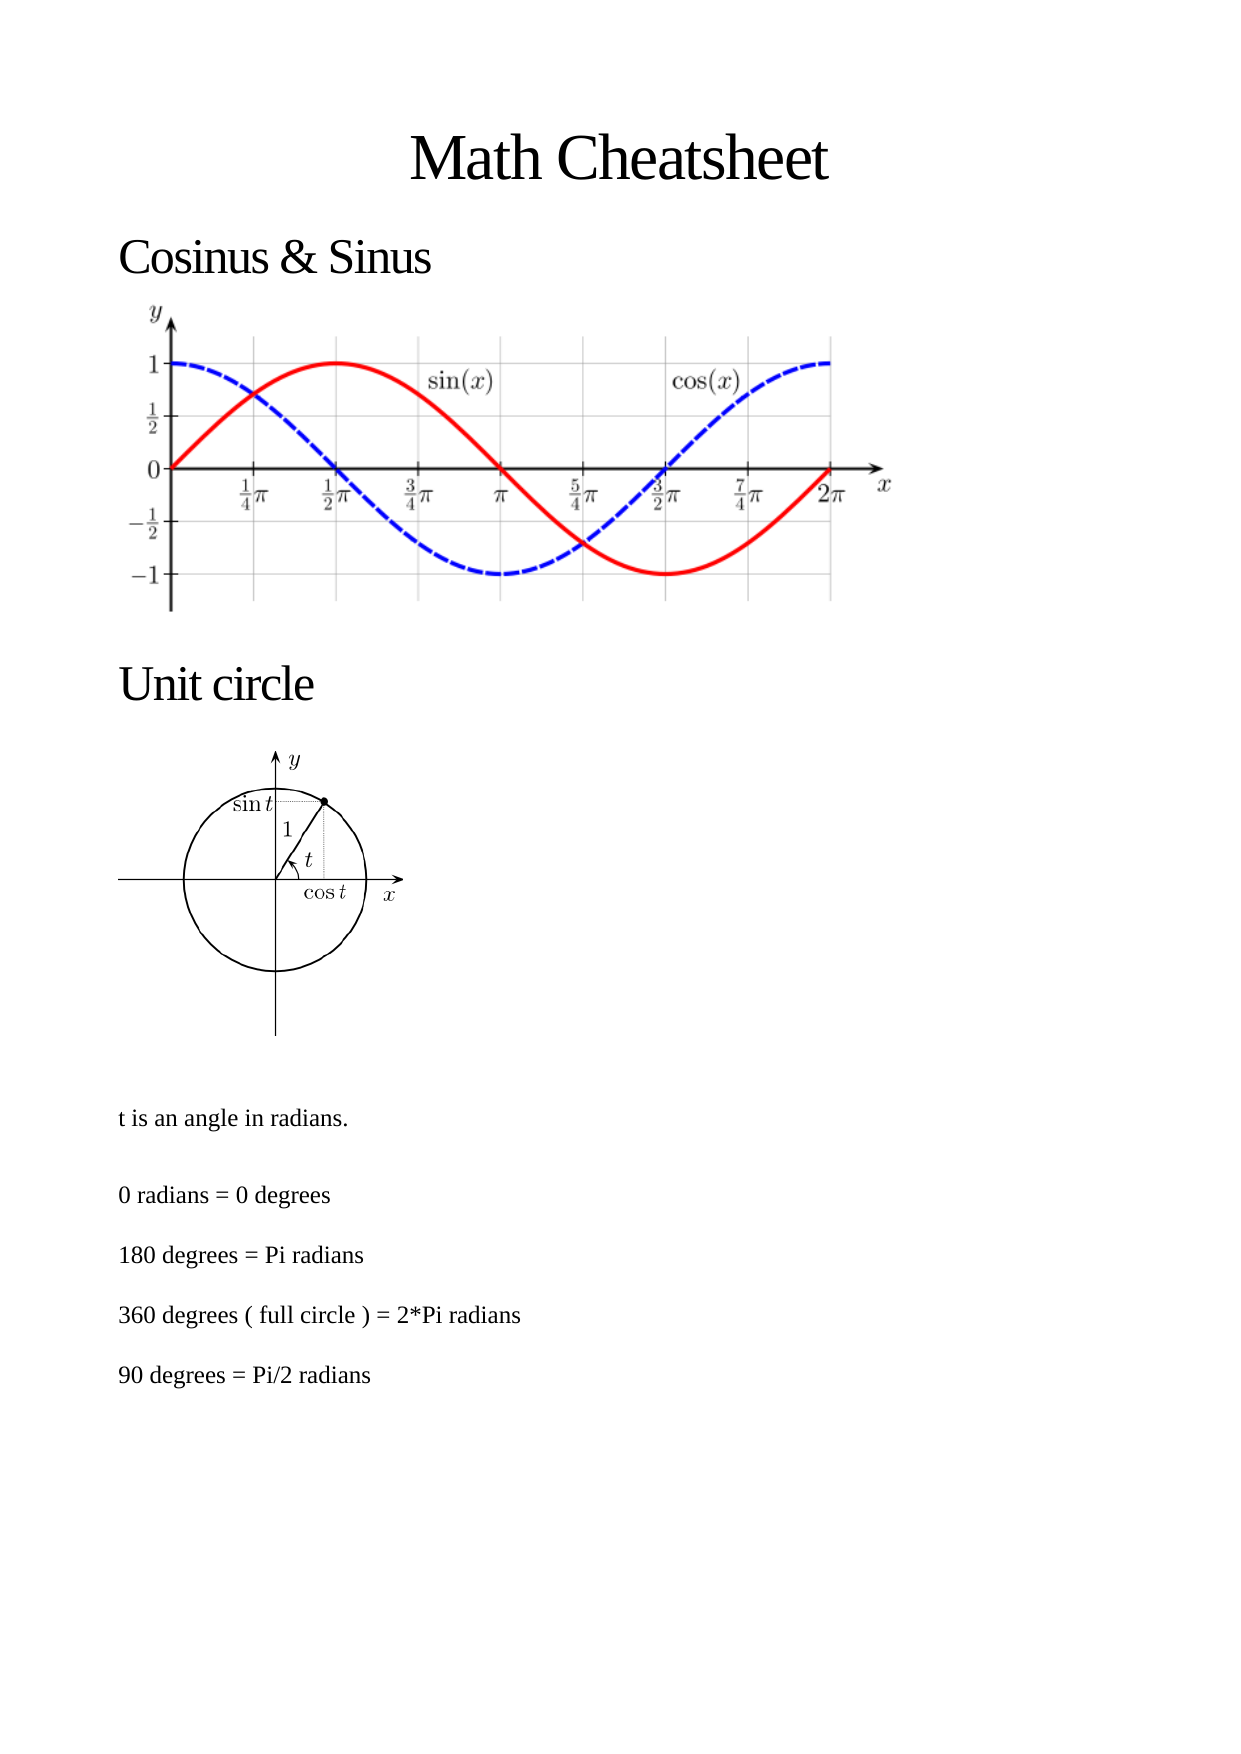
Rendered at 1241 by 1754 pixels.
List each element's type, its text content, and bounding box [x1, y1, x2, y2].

text t is an angle in radians. [118, 1103, 1122, 1131]
subtitle Cosinus & Sinus [118, 226, 1122, 284]
text 180 degrees = Pi radians [118, 1240, 1122, 1269]
text 0 radians = 0 degrees [118, 1180, 1122, 1209]
text 90 degrees = Pi/2 radians [118, 1360, 1122, 1389]
text 360 degrees ( full circle ) = 2*Pi radians [118, 1300, 1122, 1329]
picture [118, 301, 905, 617]
subtitle Math Cheatsheet [118, 118, 1122, 194]
text Unit circle [118, 654, 1122, 711]
picture [118, 751, 403, 1036]
